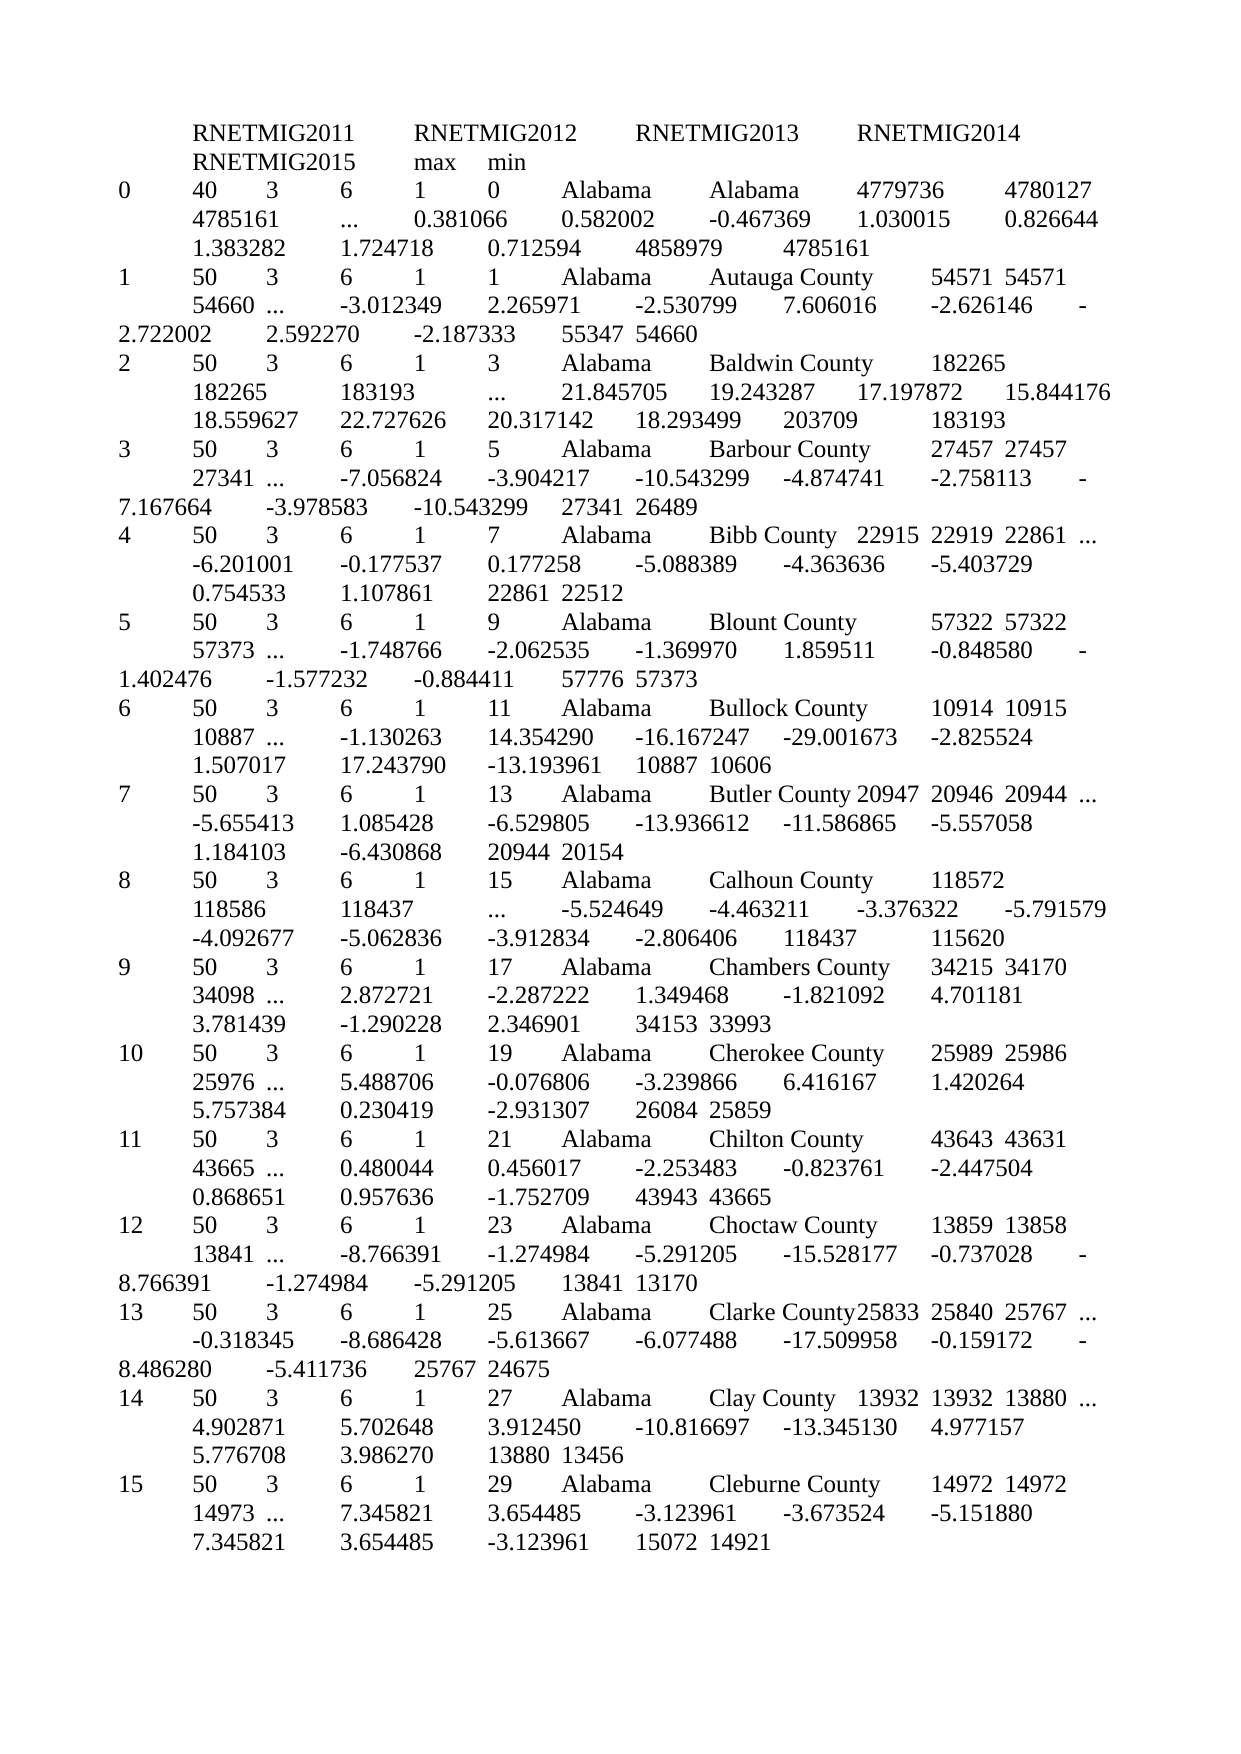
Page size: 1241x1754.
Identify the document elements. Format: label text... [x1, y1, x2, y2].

text 6 50 3 6 1 11 Alabama Bullock County 10914 10915 10887 ... -1.130263 14.354290 -16.167247 -29.001673 -2.825524 1.507017 17.243790 -13.193961 10887 10606 [118, 693, 1122, 779]
text 2 50 3 6 1 3 Alabama Baldwin County 182265 182265 183193 ... 21.845705 19.243287 17.197872 15.844176 18.559627 22.727626 20.317142 18.293499 203709 183193 [118, 348, 1122, 434]
text 0 40 3 6 1 0 Alabama Alabama 4779736 4780127 4785161 ... 0.381066 0.582002 -0.467369 1.030015 0.826644 1.383282 1.724718 0.712594 4858979 4785161 [118, 176, 1122, 262]
text 4 50 3 6 1 7 Alabama Bibb County 22915 22919 22861 ... -6.201001 -0.177537 0.177258 -5.088389 -4.363636 -5.403729 0.754533 1.107861 22861 22512 [118, 521, 1122, 607]
text RNETMIG2011 RNETMIG2012 RNETMIG2013 RNETMIG2014 RNETMIG2015 max min [118, 118, 1122, 176]
text 3 50 3 6 1 5 Alabama Barbour County 27457 27457 27341 ... -7.056824 -3.904217 -10.543299 -4.874741 -2.758113 -7.167664 -3.978583 -10.543299 27341 26489 [118, 434, 1122, 521]
text 9 50 3 6 1 17 Alabama Chambers County 34215 34170 34098 ... 2.872721 -2.287222 1.349468 -1.821092 4.701181 3.781439 -1.290228 2.346901 34153 33993 [118, 952, 1122, 1038]
text 14 50 3 6 1 27 Alabama Clay County 13932 13932 13880 ... 4.902871 5.702648 3.912450 -10.816697 -13.345130 4.977157 5.776708 3.986270 13880 13456 [118, 1383, 1122, 1469]
text 1 50 3 6 1 1 Alabama Autauga County 54571 54571 54660 ... -3.012349 2.265971 -2.530799 7.606016 -2.626146 -2.722002 2.592270 -2.187333 55347 54660 [118, 262, 1122, 348]
text 5 50 3 6 1 9 Alabama Blount County 57322 57322 57373 ... -1.748766 -2.062535 -1.369970 1.859511 -0.848580 -1.402476 -1.577232 -0.884411 57776 57373 [118, 607, 1122, 693]
text 11 50 3 6 1 21 Alabama Chilton County 43643 43631 43665 ... 0.480044 0.456017 -2.253483 -0.823761 -2.447504 0.868651 0.957636 -1.752709 43943 43665 [118, 1124, 1122, 1211]
text 7 50 3 6 1 13 Alabama Butler County 20947 20946 20944 ... -5.655413 1.085428 -6.529805 -13.936612 -11.586865 -5.557058 1.184103 -6.430868 20944 20154 [118, 779, 1122, 866]
text 13 50 3 6 1 25 Alabama Clarke County 25833 25840 25767 ... -0.318345 -8.686428 -5.613667 -6.077488 -17.509958 -0.159172 -8.486280 -5.411736 25767 24675 [118, 1297, 1122, 1383]
text 8 50 3 6 1 15 Alabama Calhoun County 118572 118586 118437 ... -5.524649 -4.463211 -3.376322 -5.791579 -4.092677 -5.062836 -3.912834 -2.806406 118437 115620 [118, 866, 1122, 952]
text 10 50 3 6 1 19 Alabama Cherokee County 25989 25986 25976 ... 5.488706 -0.076806 -3.239866 6.416167 1.420264 5.757384 0.230419 -2.931307 26084 25859 [118, 1038, 1122, 1124]
text 12 50 3 6 1 23 Alabama Choctaw County 13859 13858 13841 ... -8.766391 -1.274984 -5.291205 -15.528177 -0.737028 -8.766391 -1.274984 -5.291205 13841 13170 [118, 1211, 1122, 1297]
text 15 50 3 6 1 29 Alabama Cleburne County 14972 14972 14973 ... 7.345821 3.654485 -3.123961 -3.673524 -5.151880 7.345821 3.654485 -3.123961 15072 14921 [118, 1469, 1122, 1556]
